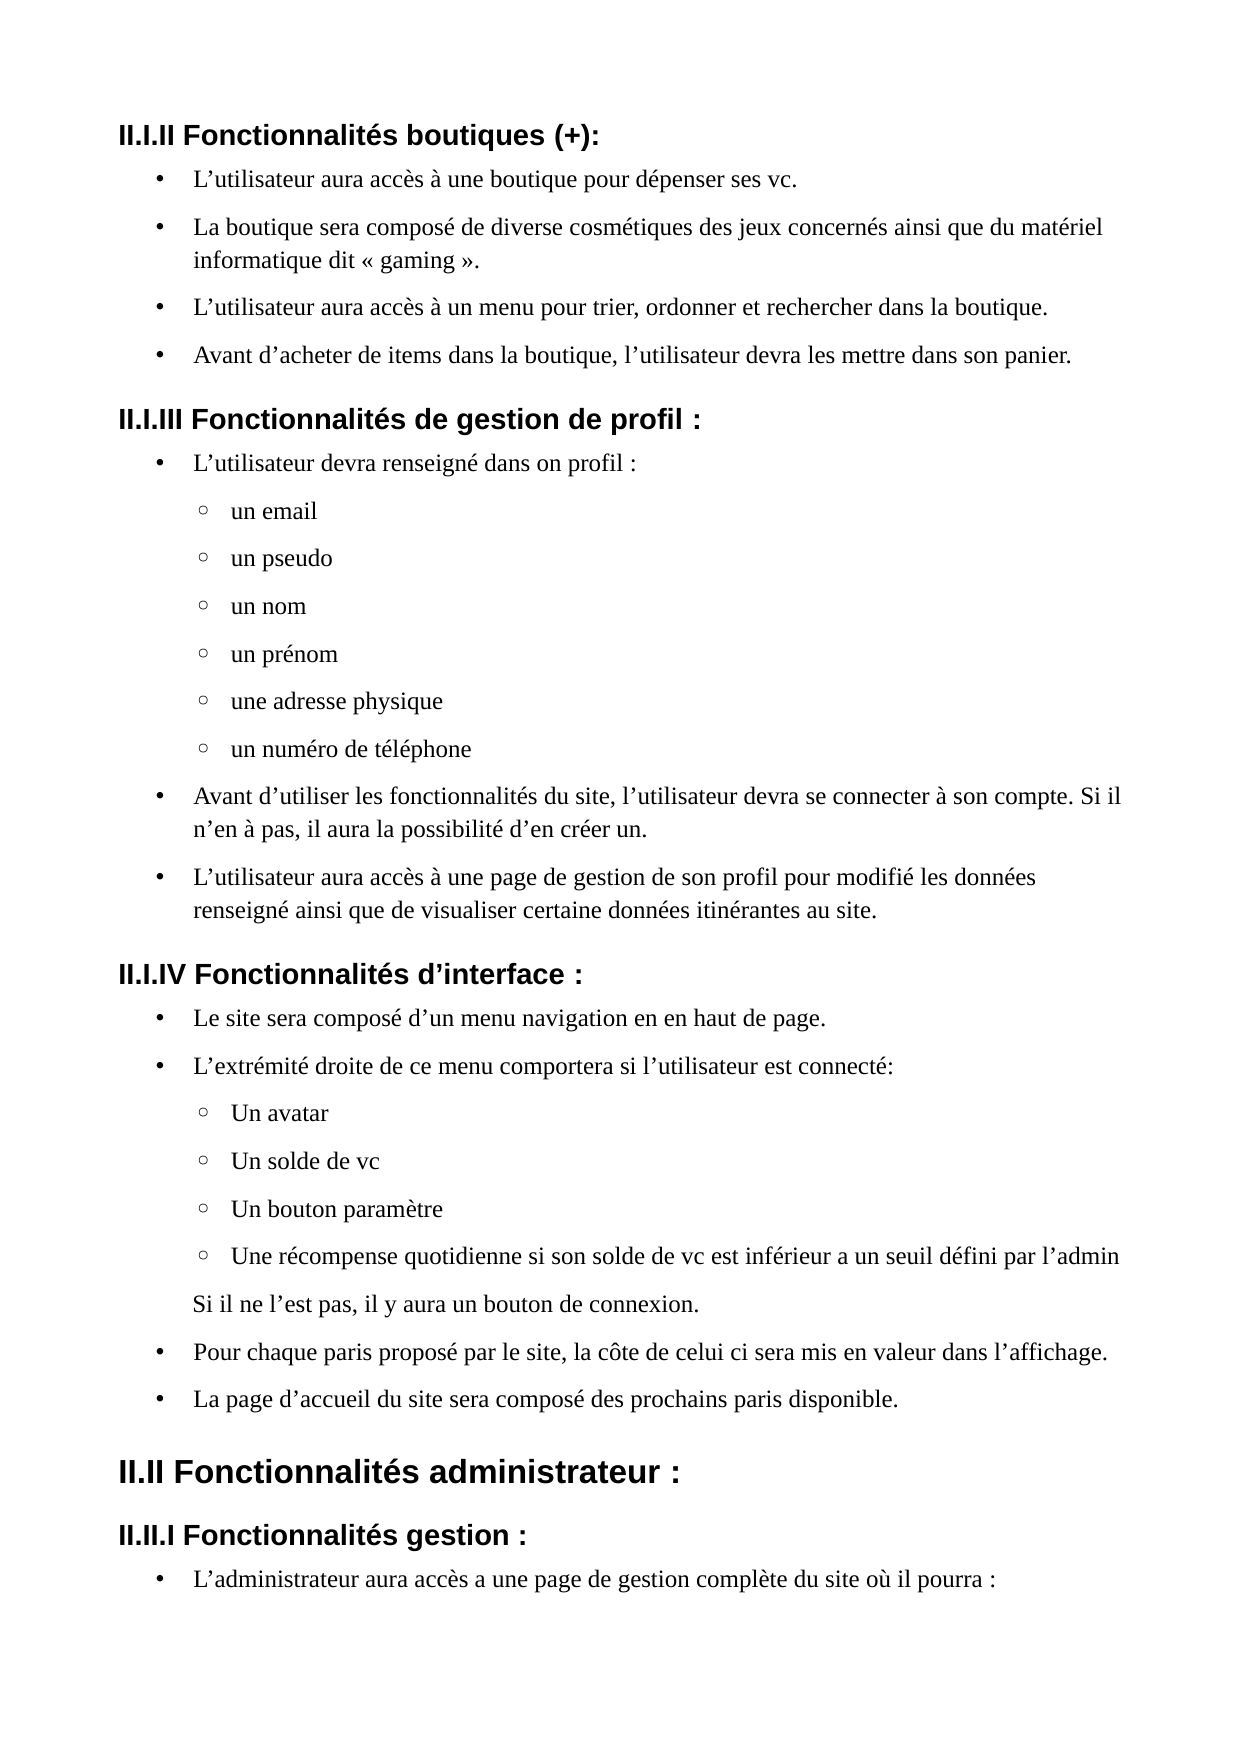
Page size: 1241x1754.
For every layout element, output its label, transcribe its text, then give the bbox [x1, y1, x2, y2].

list La boutique sera composé de diverse cosmétiques des jeux concernés ainsi que du matériel informatique dit « gaming ». [156, 212, 1122, 273]
list Avant d’acheter de items dans la boutique, l’utilisateur devra les mettre dans son panier. [156, 340, 1122, 369]
list Un avatar [193, 1098, 1122, 1127]
list Une récompense quotidienne si son solde de vc est inférieur a un seuil défini par l’admin [193, 1241, 1122, 1270]
list L’utilisateur aura accès à un menu pour trier, ordonner et rechercher dans la boutique. [156, 292, 1122, 321]
text Si il ne l’est pas, il y aura un bouton de connexion. [118, 1289, 1122, 1318]
list Avant d’utiliser les fonctionnalités du site, l’utilisateur devra se connecter à son compte. Si il n’en à pas, il aura la possibilité d’en créer un. [156, 781, 1122, 843]
list Pour chaque paris proposé par le site, la côte de celui ci sera mis en valeur dans l’affichage. [156, 1337, 1122, 1365]
list un email [193, 496, 1122, 524]
list La page d’accueil du site sera composé des prochains paris disponible. [156, 1384, 1122, 1413]
list L’utilisateur aura accès à une boutique pour dépenser ses vc. [156, 164, 1122, 193]
subtitle II.I.II Fonctionnalités boutiques (+): [118, 118, 1122, 152]
list un prénom [193, 639, 1122, 667]
list L’utilisateur aura accès à une page de gestion de son profil pour modifié les données renseigné ainsi que de visualiser certaine données itinérantes au site. [156, 862, 1122, 924]
list un pseudo [193, 543, 1122, 572]
subtitle II.II.I Fonctionnalités gestion : [118, 1518, 1122, 1552]
subtitle II.I.III Fonctionnalités de gestion de profil : [118, 402, 1122, 436]
list un numéro de téléphone [193, 734, 1122, 763]
list Le site sera composé d’un menu navigation en en haut de page. [156, 1003, 1122, 1032]
subtitle II.I.IV Fonctionnalités d’interface : [118, 957, 1122, 991]
list Un solde de vc [193, 1146, 1122, 1175]
list une adresse physique [193, 686, 1122, 715]
list L’administrateur aura accès a une page de gestion complète du site où il pourra : [156, 1564, 1122, 1593]
list L’utilisateur devra renseigné dans on profil : [156, 448, 1122, 477]
list L’extrémité droite de ce menu comportera si l’utilisateur est connecté: [156, 1051, 1122, 1080]
list un nom [193, 591, 1122, 620]
subtitle II.II Fonctionnalités administrateur : [118, 1453, 1122, 1491]
list Un bouton paramètre [193, 1194, 1122, 1222]
